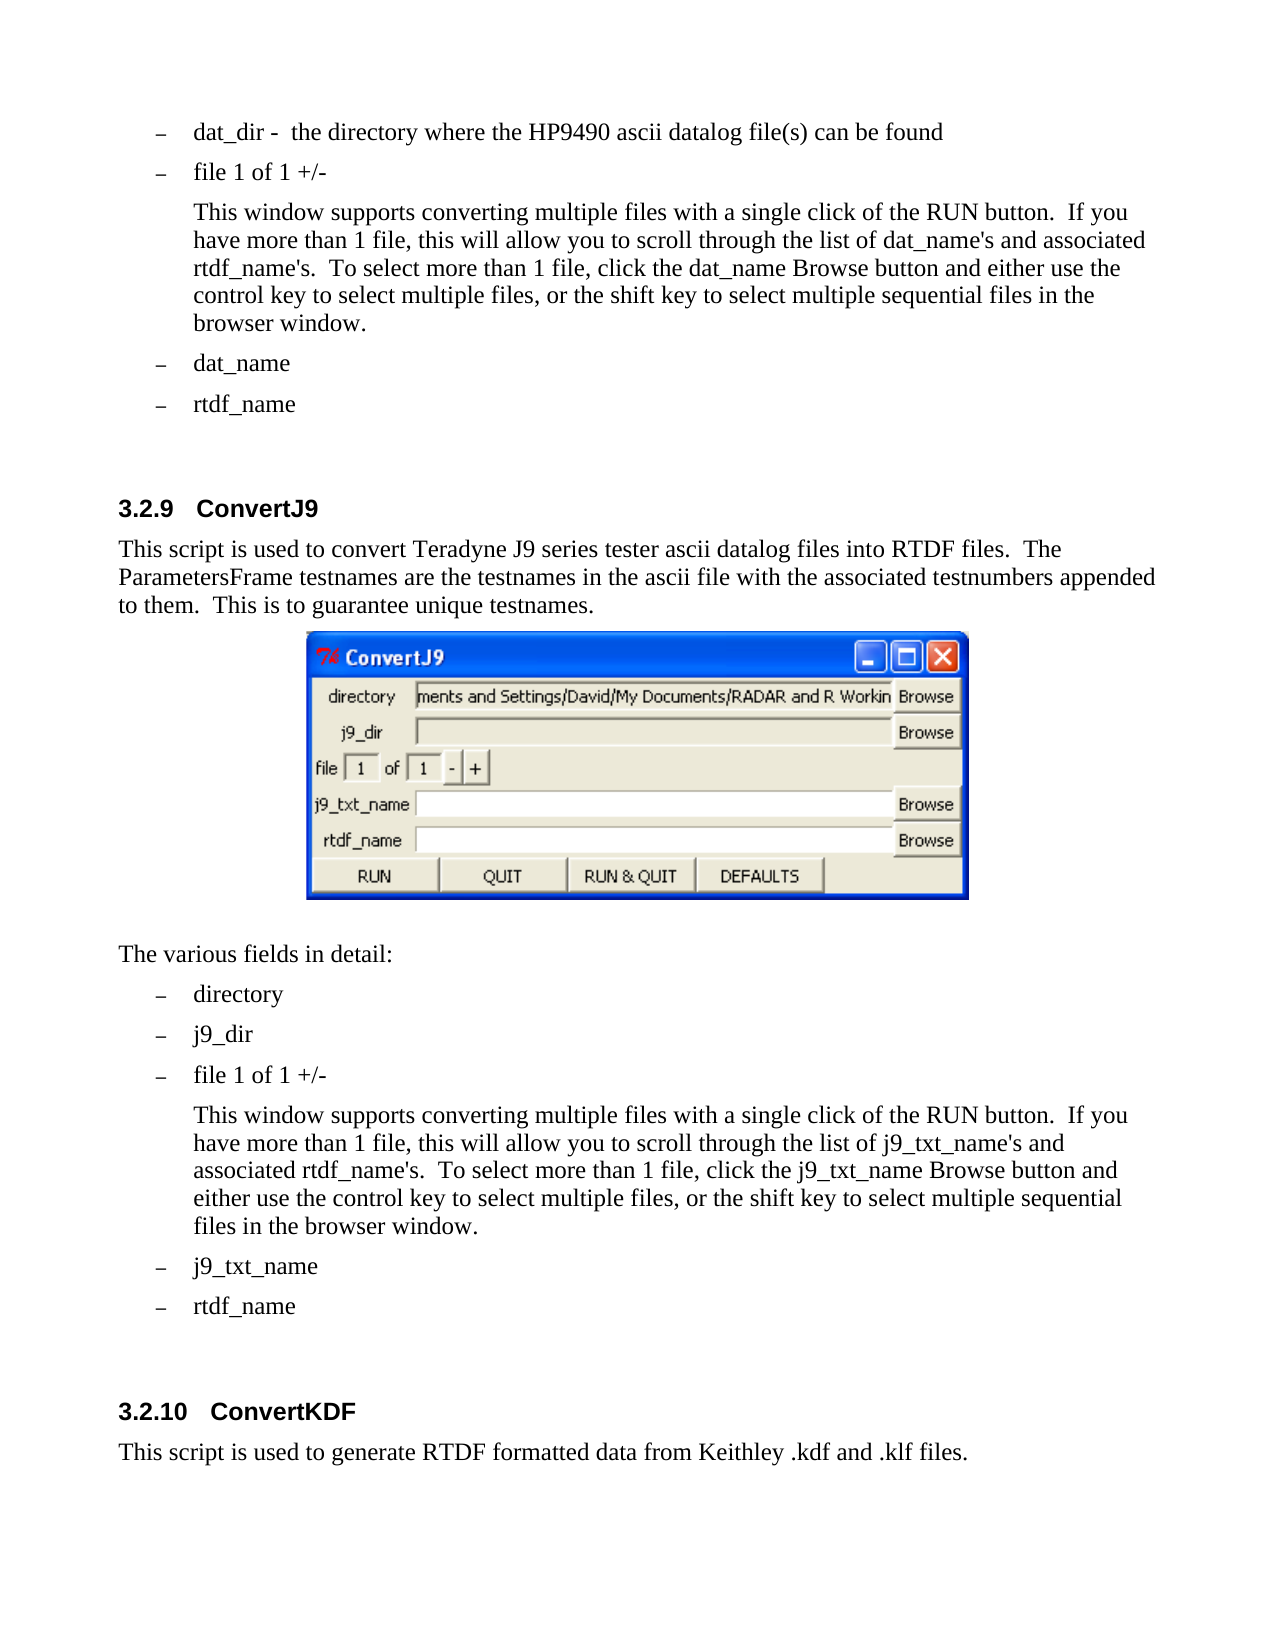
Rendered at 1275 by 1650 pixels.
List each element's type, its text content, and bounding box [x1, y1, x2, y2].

text This script is used to convert Teradyne J9 series tester ascii datalog files into RTDF files. The ParametersFrame testnames are the testnames in the ascii file with the associated testnumbers appended to them. This is to guarantee unique testnames. [118, 536, 1157, 619]
list This window supports converting multiple files with a single click of the RUN button. If you have more than 1 file, this will allow you to scroll through the list of dat_name's and associated rtdf_name's. To select more than 1 file, click the dat_name Browse button and either use the control key to select multiple files, or the shift key to select multiple sequential files in the browser window. [156, 198, 1157, 337]
list j9_txt_name [156, 1252, 1157, 1280]
text The various fields in detail: [118, 940, 1157, 968]
subtitle ConvertJ9 [118, 495, 1157, 523]
list dat_name [156, 349, 1157, 377]
list rtdf_name [156, 390, 1157, 417]
list file 1 of 1 +/- [156, 1061, 1157, 1088]
list j9_dir [156, 1021, 1157, 1048]
list directory [156, 980, 1157, 1008]
list rtdf_name [156, 1292, 1157, 1320]
list file 1 of 1 +/- [156, 158, 1157, 186]
list This window supports converting multiple files with a single click of the RUN button. If you have more than 1 file, this will allow you to scroll through the list of j9_txt_name's and associated rtdf_name's. To select more than 1 file, click the j9_txt_name Browse button and either use the control key to select multiple files, or the shift key to select multiple sequential files in the browser window. [156, 1101, 1157, 1239]
picture [306, 631, 969, 900]
list dat_dir - the directory where the HP9490 ascii datalog file(s) can be found [156, 118, 1157, 146]
subtitle ConvertKDF [118, 1398, 1157, 1426]
text This script is used to generate RTDF formatted data from Keithley .kdf and .klf files. [118, 1438, 1157, 1466]
